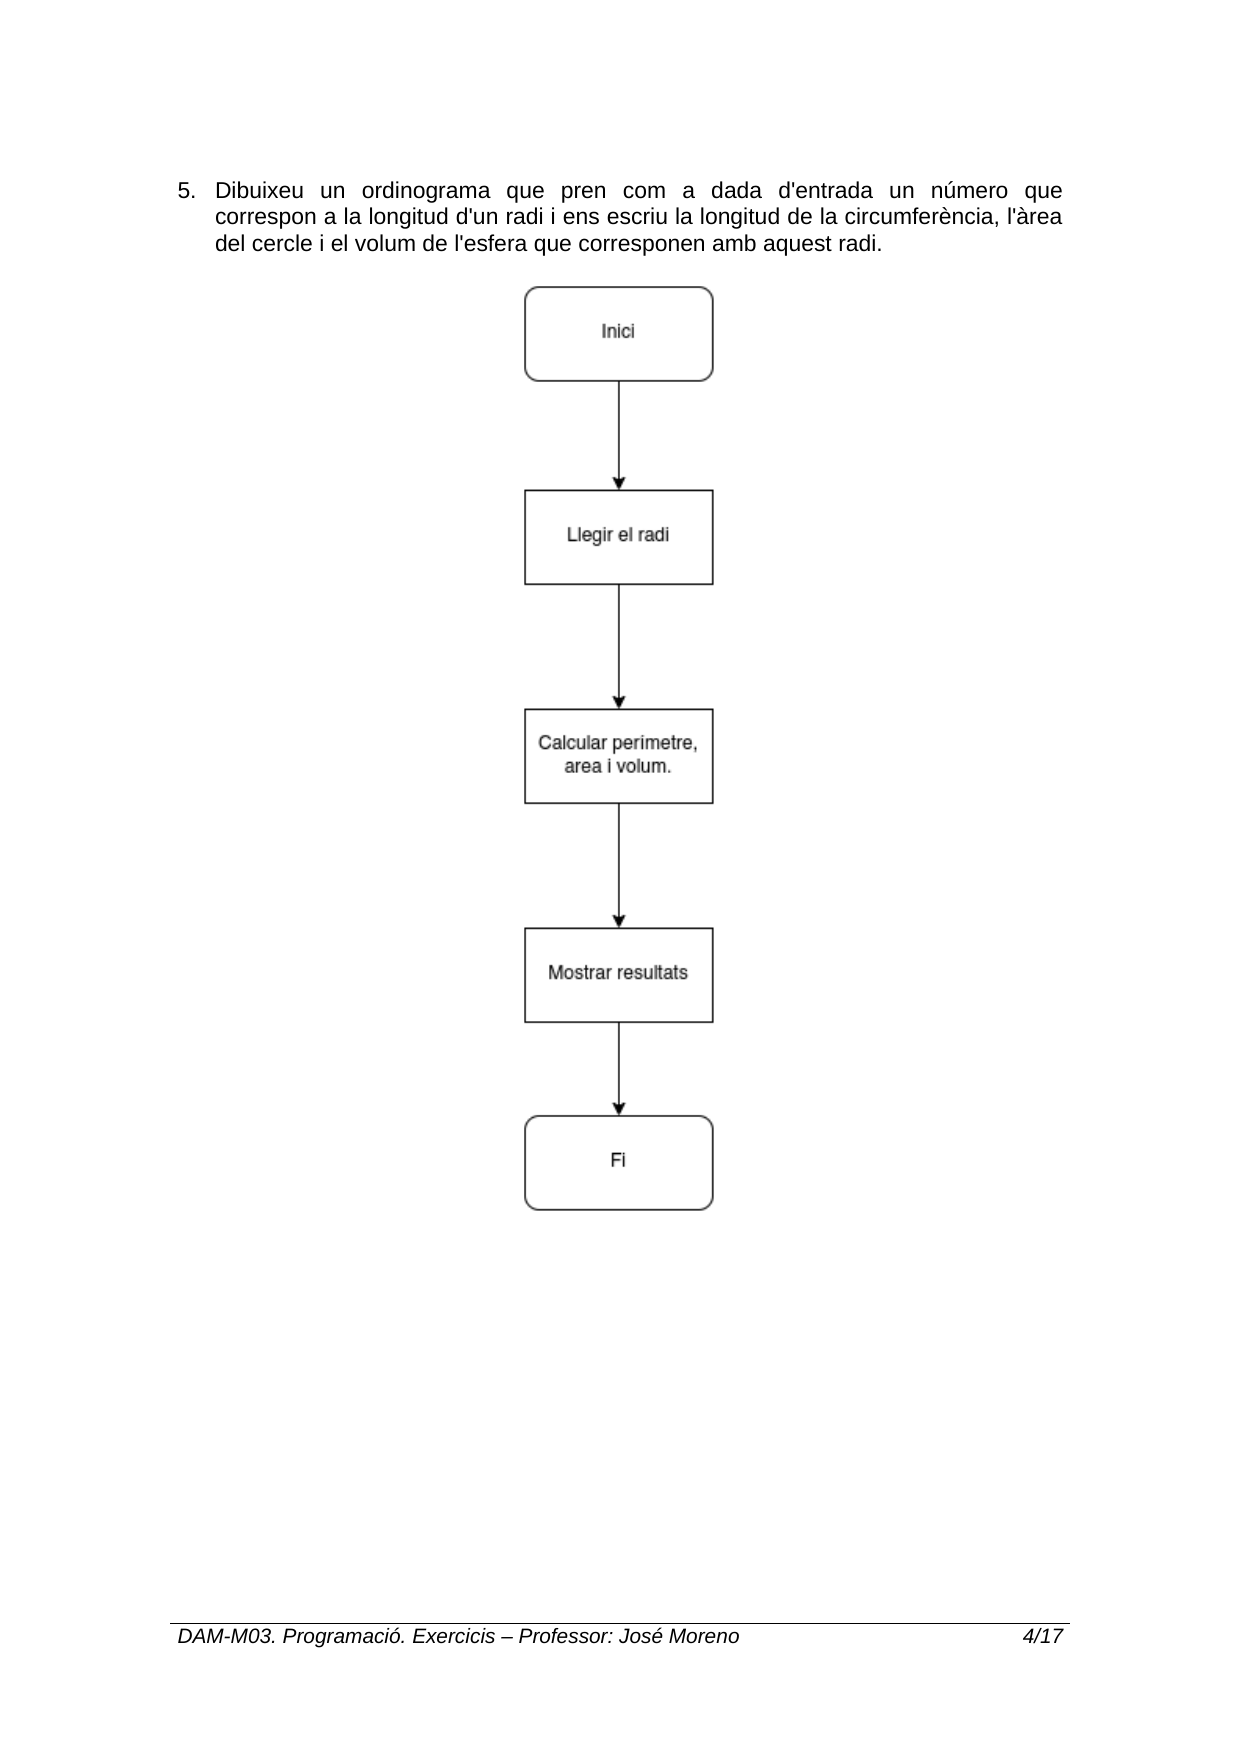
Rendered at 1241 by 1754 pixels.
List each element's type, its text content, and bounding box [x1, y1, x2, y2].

list Dibuixeu un ordinograma que pren com a dada d'entrada un número que correspon a la longitud d'un radi i ens escriu la longitud de la circumferència, l'àrea del cercle i el volum de l'esfera que corresponen amb aquest radi. [177, 177, 1063, 256]
picture [523, 285, 717, 1214]
